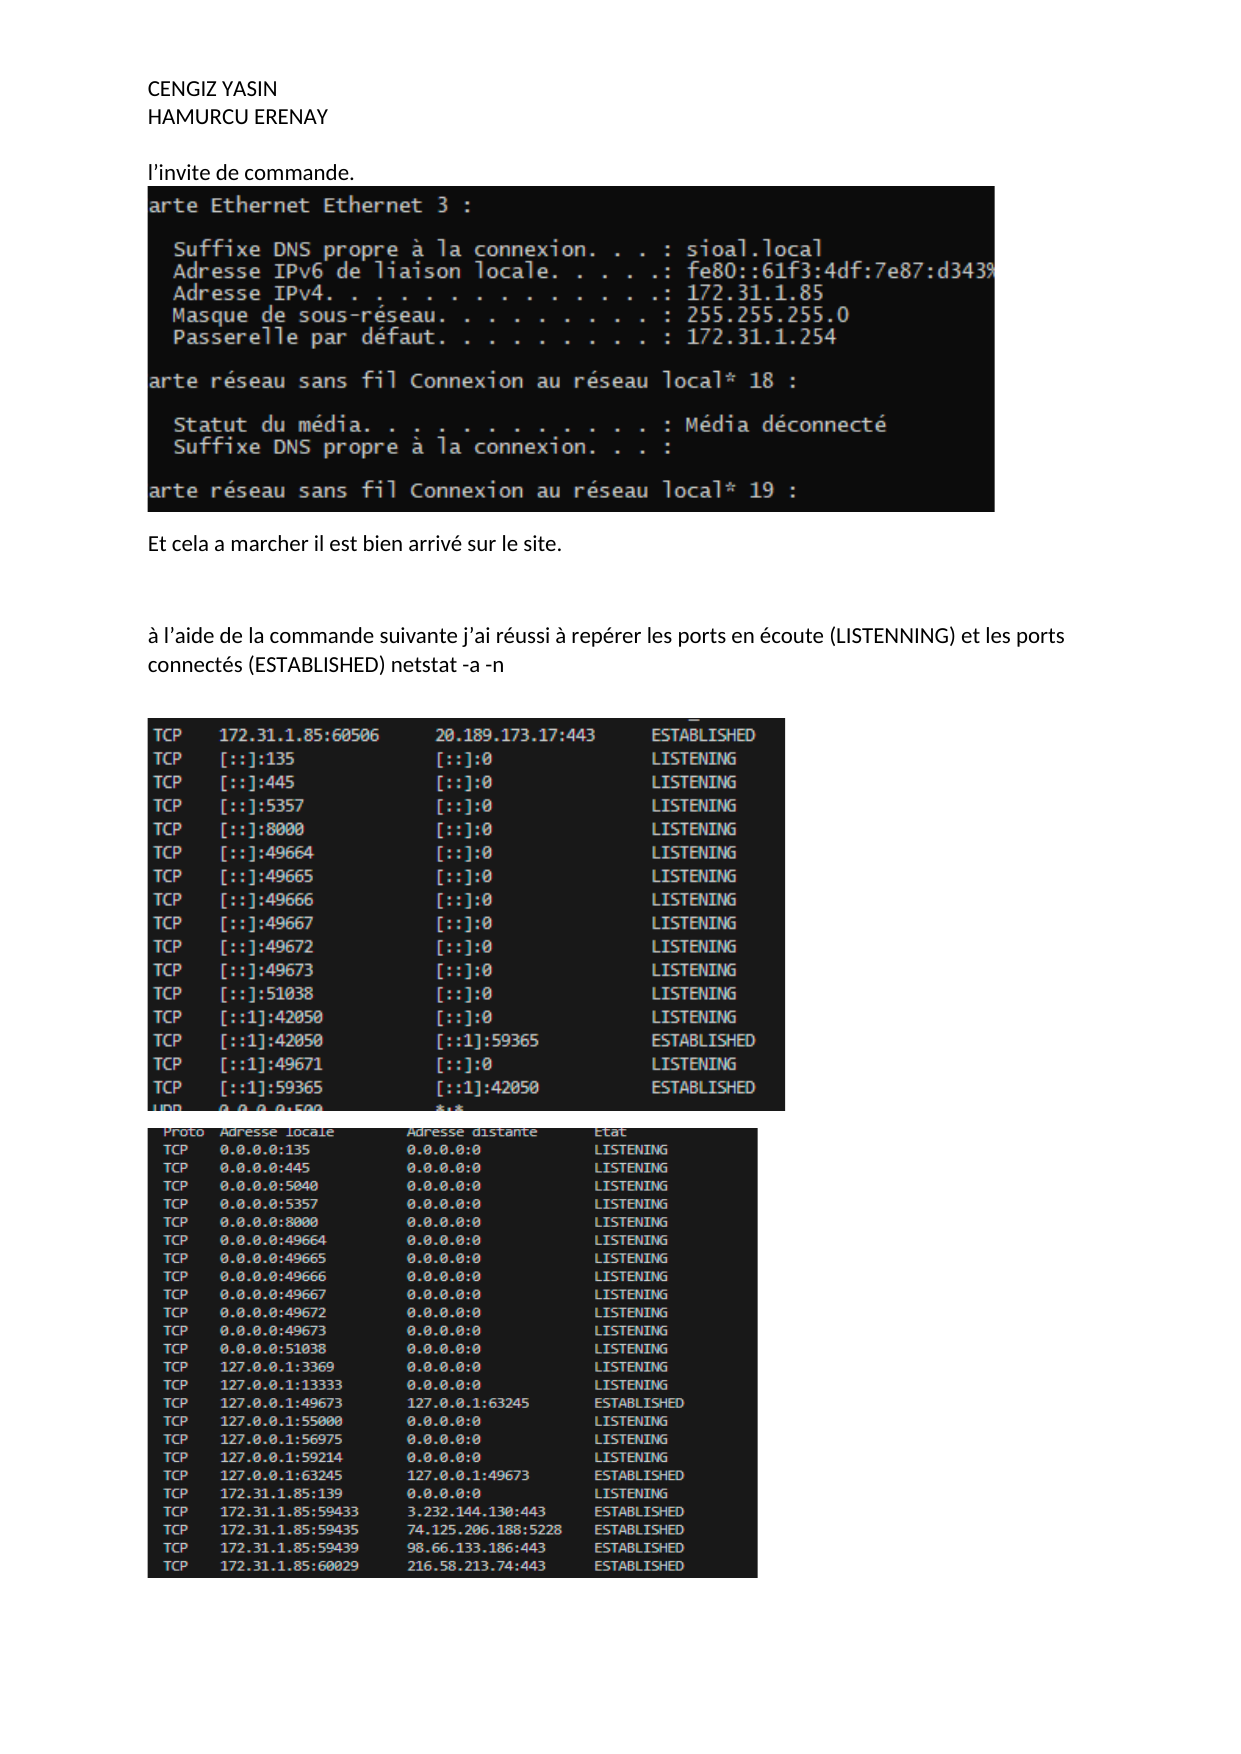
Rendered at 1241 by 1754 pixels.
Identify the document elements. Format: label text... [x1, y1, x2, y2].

text l’invite de commande. [148, 158, 1093, 512]
text à l’aide de la commande suivante j’ai réussi à repérer les ports en écoute (LISTENNING) et les ports connectés (ESTABLISHED) netstat -a -n [148, 621, 1093, 678]
text Et cela a marcher il est bien arrivé sur le site. [148, 529, 1093, 558]
